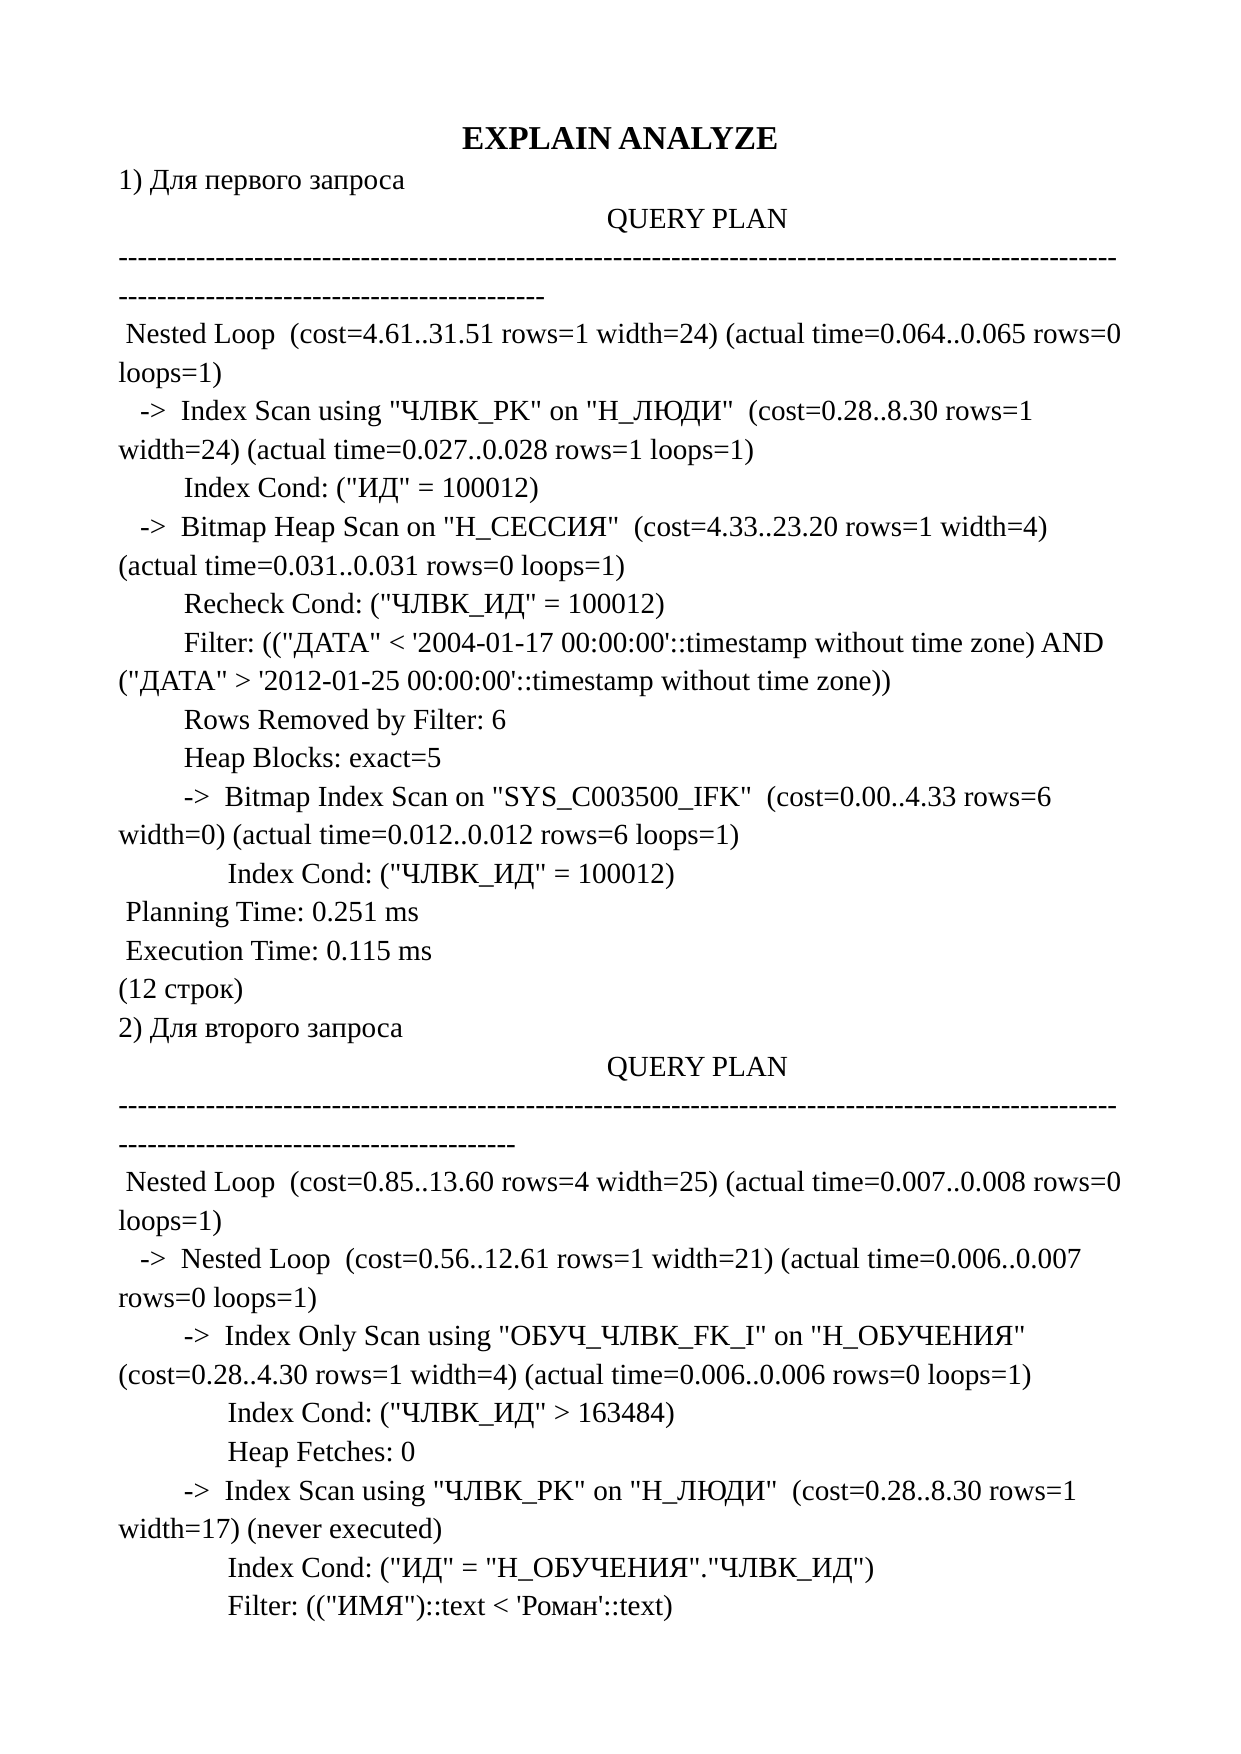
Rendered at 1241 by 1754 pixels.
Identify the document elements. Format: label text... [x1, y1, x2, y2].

text ------------------------------------------------------------------------------------------------------------------------------------------------ [118, 1087, 1122, 1159]
text 1) Для первого запроса [118, 162, 1122, 196]
text Rows Removed by Filter: 6 [118, 702, 1122, 735]
text Execution Time: 0.115 ms [118, 933, 1122, 967]
text -> Index Only Scan using "ОБУЧ_ЧЛВК_FK_I" on "Н_ОБУЧЕНИЯ" (cost=0.28..4.30 rows=1 width=4) (actual time=0.006..0.006 rows=0 loops=1) [118, 1318, 1122, 1391]
text EXPLAIN ANALYZE [118, 118, 1122, 156]
text -> Index Scan using "ЧЛВК_PK" on "Н_ЛЮДИ" (cost=0.28..8.30 rows=1 width=17) (never executed) [118, 1473, 1122, 1545]
text Planning Time: 0.251 ms [118, 894, 1122, 928]
text --------------------------------------------------------------------------------------------------------------------------------------------------- [118, 239, 1122, 311]
text Nested Loop (cost=0.85..13.60 rows=4 width=25) (actual time=0.007..0.008 rows=0 loops=1) [118, 1164, 1122, 1236]
text -> Index Scan using "ЧЛВК_PK" on "Н_ЛЮДИ" (cost=0.28..8.30 rows=1 width=24) (actual time=0.027..0.028 rows=1 loops=1) [118, 393, 1122, 466]
text Index Cond: ("ИД" = 100012) [118, 471, 1122, 504]
text Index Cond: ("ИД" = "Н_ОБУЧЕНИЯ"."ЧЛВК_ИД") [118, 1550, 1122, 1583]
text (12 строк) [118, 972, 1122, 1005]
text -> Bitmap Heap Scan on "Н_СЕССИЯ" (cost=4.33..23.20 rows=1 width=4) (actual time=0.031..0.031 rows=0 loops=1) [118, 509, 1122, 581]
text -> Bitmap Index Scan on "SYS_C003500_IFK" (cost=0.00..4.33 rows=6 width=0) (actual time=0.012..0.012 rows=6 loops=1) [118, 779, 1122, 851]
text Heap Fetches: 0 [118, 1434, 1122, 1468]
text -> Nested Loop (cost=0.56..12.61 rows=1 width=21) (actual time=0.006..0.007 rows=0 loops=1) [118, 1241, 1122, 1313]
text Index Cond: ("ЧЛВК_ИД" > 163484) [118, 1396, 1122, 1429]
text Recheck Cond: ("ЧЛВК_ИД" = 100012) [118, 586, 1122, 620]
text Nested Loop (cost=4.61..31.51 rows=1 width=24) (actual time=0.064..0.065 rows=0 loops=1) [118, 316, 1122, 388]
text QUERY PLAN [118, 201, 1122, 234]
text Filter: (("ДАТА" < '2004-01-17 00:00:00'::timestamp without time zone) AND ("ДАТА" > '2012-01-25 00:00:00'::timestamp without time zone)) [118, 625, 1122, 697]
text Index Cond: ("ЧЛВК_ИД" = 100012) [118, 856, 1122, 889]
text Filter: (("ИМЯ")::text < 'Роман'::text) [118, 1588, 1122, 1622]
text 2) Для второго запроса [118, 1010, 1122, 1044]
text QUERY PLAN [118, 1049, 1122, 1082]
text Heap Blocks: exact=5 [118, 740, 1122, 774]
